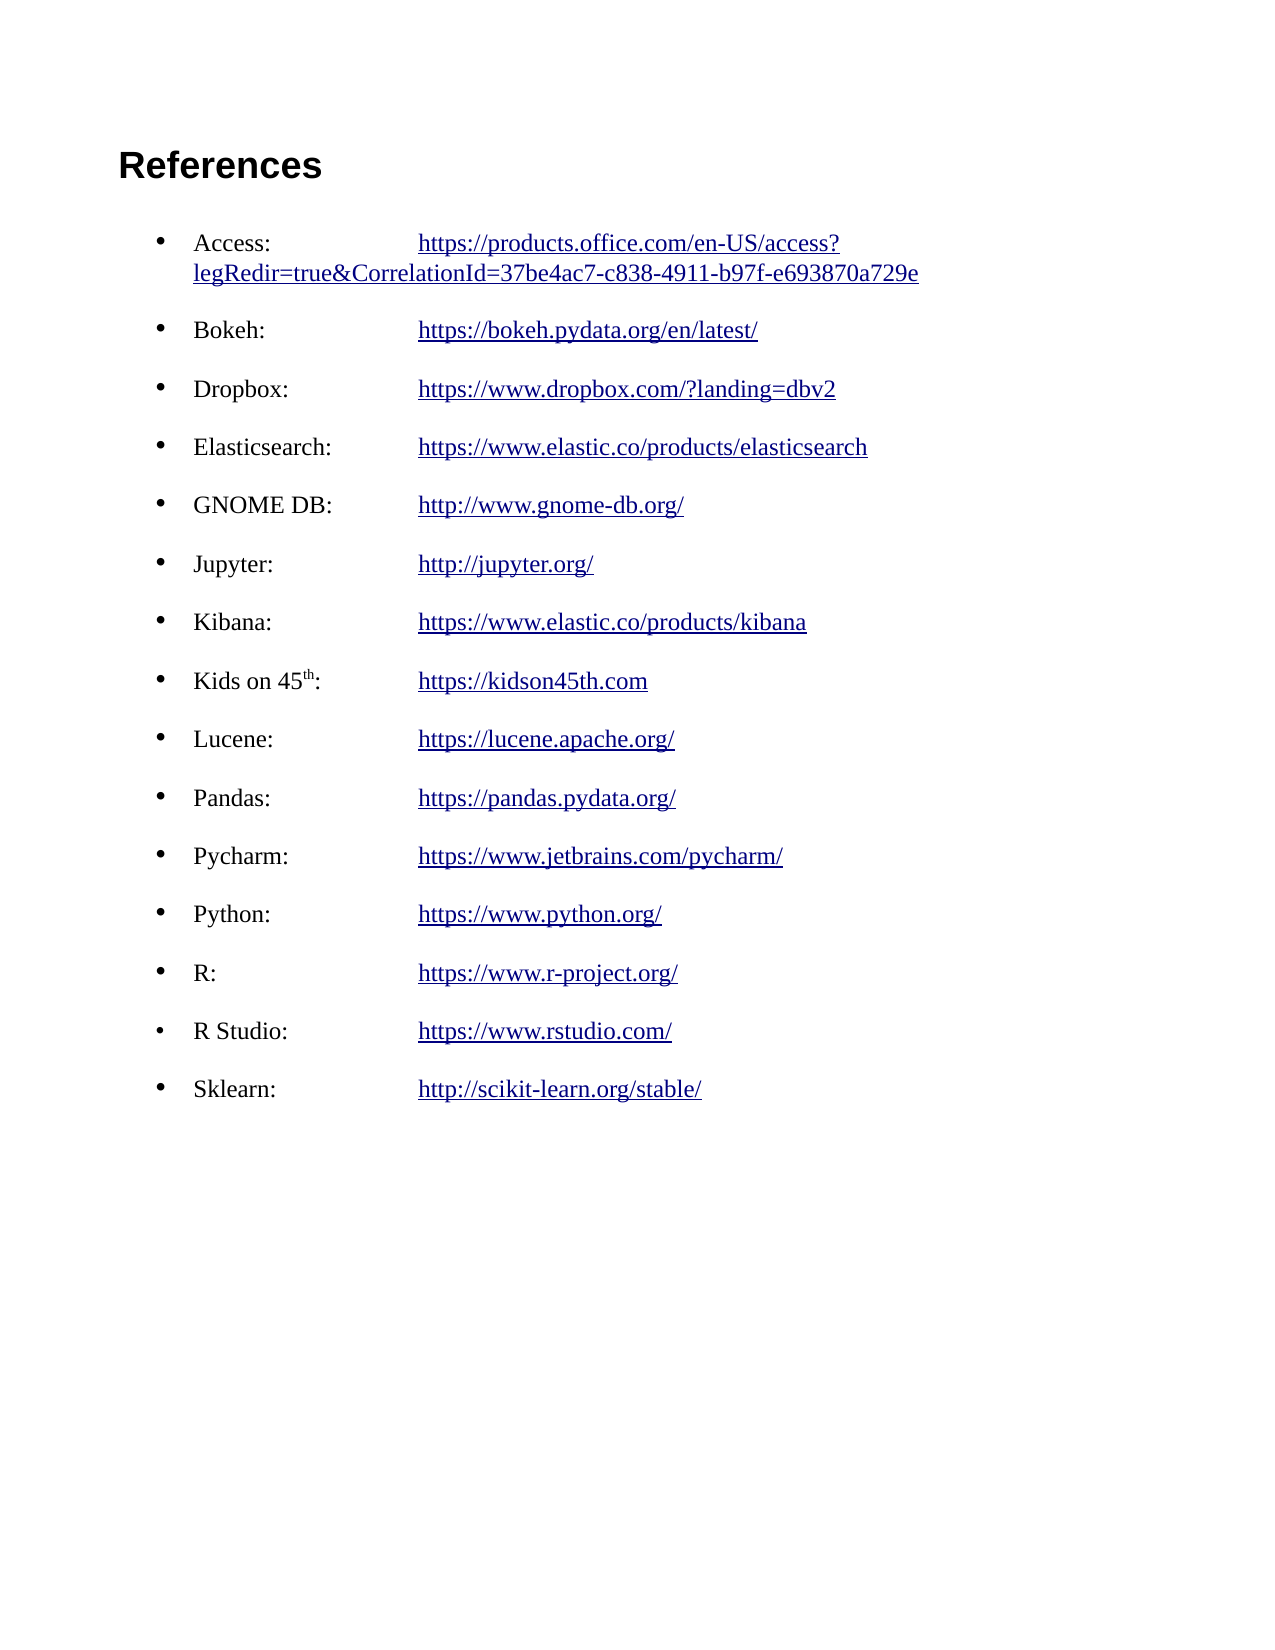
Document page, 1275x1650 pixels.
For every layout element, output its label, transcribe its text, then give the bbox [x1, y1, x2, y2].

list Dropbox: https://www.dropbox.com/?landing=dbv2 [156, 374, 1157, 403]
list Access: https://products.office.com/en-US/access?legRedir=true&CorrelationId=37be4ac7-c838-4911-b97f-e693870a729e [156, 228, 1157, 286]
list Pandas: https://pandas.pydata.org/ [156, 783, 1157, 812]
list Pycharm: https://www.jetbrains.com/pycharm/ [156, 841, 1157, 871]
list Kids on 45th: https://kidson45th.com [156, 666, 1157, 696]
list Bokeh: https://bokeh.pydata.org/en/latest/ [156, 315, 1157, 345]
list Elasticsearch: https://www.elastic.co/products/elasticsearch [156, 432, 1157, 462]
list R: https://www.r-project.org/ [156, 958, 1157, 988]
list Jupyter: http://jupyter.org/ [156, 549, 1157, 579]
list R Studio: https://www.rstudio.com/ [156, 1016, 1157, 1045]
list Python: https://www.python.org/ [156, 899, 1157, 929]
list Kibana: https://www.elastic.co/products/kibana [156, 607, 1157, 637]
list GNOME DB: http://www.gnome-db.org/ [156, 491, 1157, 520]
subtitle References [118, 143, 1157, 187]
list Sklearn: http://scikit-learn.org/stable/ [156, 1074, 1157, 1104]
list Lucene: https://lucene.apache.org/ [156, 724, 1157, 754]
